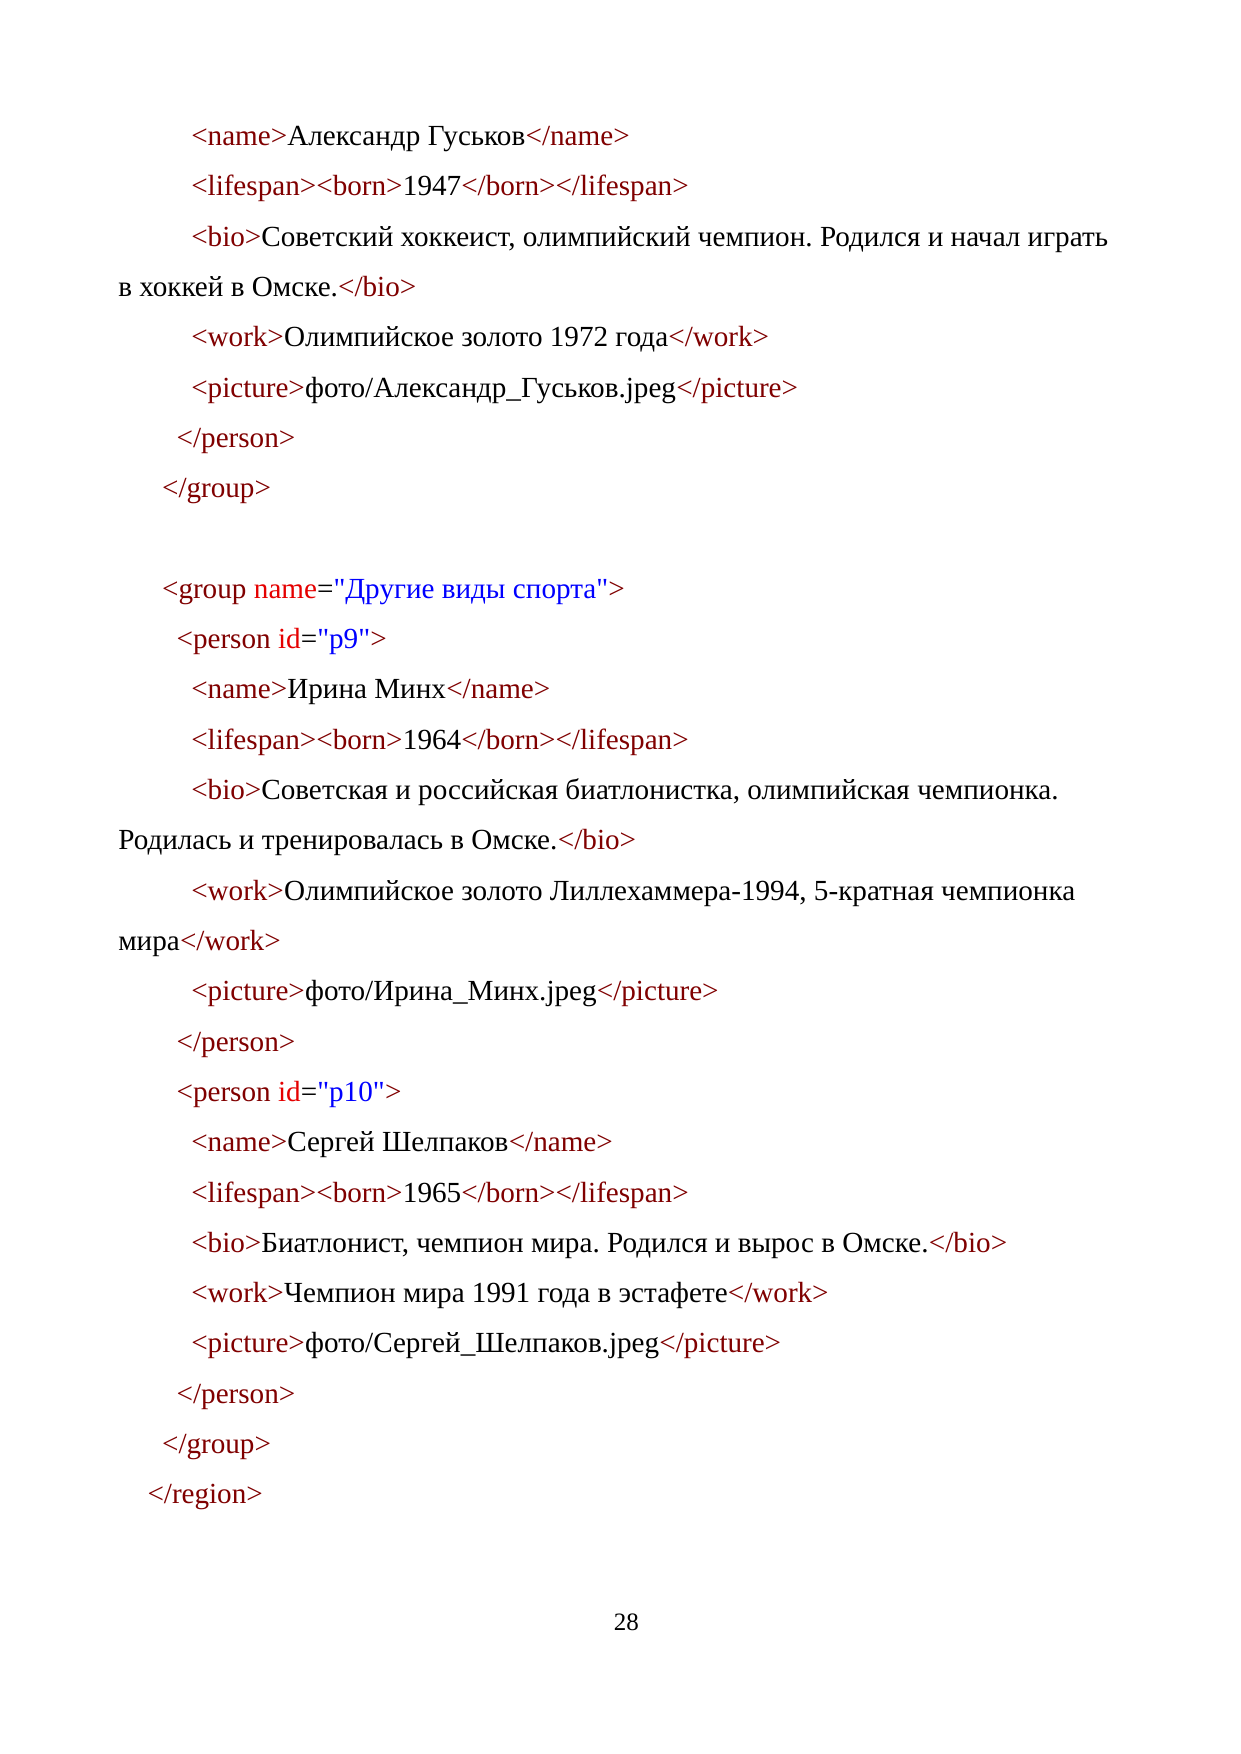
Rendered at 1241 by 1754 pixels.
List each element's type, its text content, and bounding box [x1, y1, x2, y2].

text <work>Чемпион мира 1991 года в эстафете</work> [118, 1275, 1122, 1309]
text </group> [118, 1426, 1122, 1460]
text <lifespan><born>1965</born></lifespan> [118, 1175, 1122, 1208]
text </person> [118, 1024, 1122, 1057]
text <name>Сергей Шелпаков</name> [118, 1124, 1122, 1158]
text <lifespan><born>1964</born></lifespan> [118, 722, 1122, 755]
text </person> [118, 420, 1122, 453]
text </group> [118, 470, 1122, 504]
text <group name="Другие виды спорта"> [118, 571, 1122, 604]
text <work>Олимпийское золото 1972 года</work> [118, 319, 1122, 353]
text <picture>фото/Александр_Гуськов.jpeg</picture> [118, 370, 1122, 403]
text <bio>Советская и российская биатлонистка, олимпийская чемпионка. Родилась и тренировалась в Омске.</bio> [118, 772, 1122, 856]
text <person id="p9"> [118, 621, 1122, 655]
text </region> [118, 1477, 1122, 1510]
text <name>Александр Гуськов</name> [118, 118, 1122, 152]
text <picture>фото/Ирина_Минх.jpeg</picture> [118, 973, 1122, 1007]
text <work>Олимпийское золото Лиллехаммера-1994, 5-кратная чемпионка мира</work> [118, 873, 1122, 957]
text <bio>Советский хоккеист, олимпийский чемпион. Родился и начал играть в хоккей в Омске.</bio> [118, 219, 1122, 303]
text <name>Ирина Минх</name> [118, 672, 1122, 705]
text </person> [118, 1376, 1122, 1409]
text <picture>фото/Сергей_Шелпаков.jpeg</picture> [118, 1326, 1122, 1359]
text <lifespan><born>1947</born></lifespan> [118, 168, 1122, 202]
text <bio>Биатлонист, чемпион мира. Родился и вырос в Омске.</bio> [118, 1225, 1122, 1258]
text <person id="p10"> [118, 1074, 1122, 1108]
